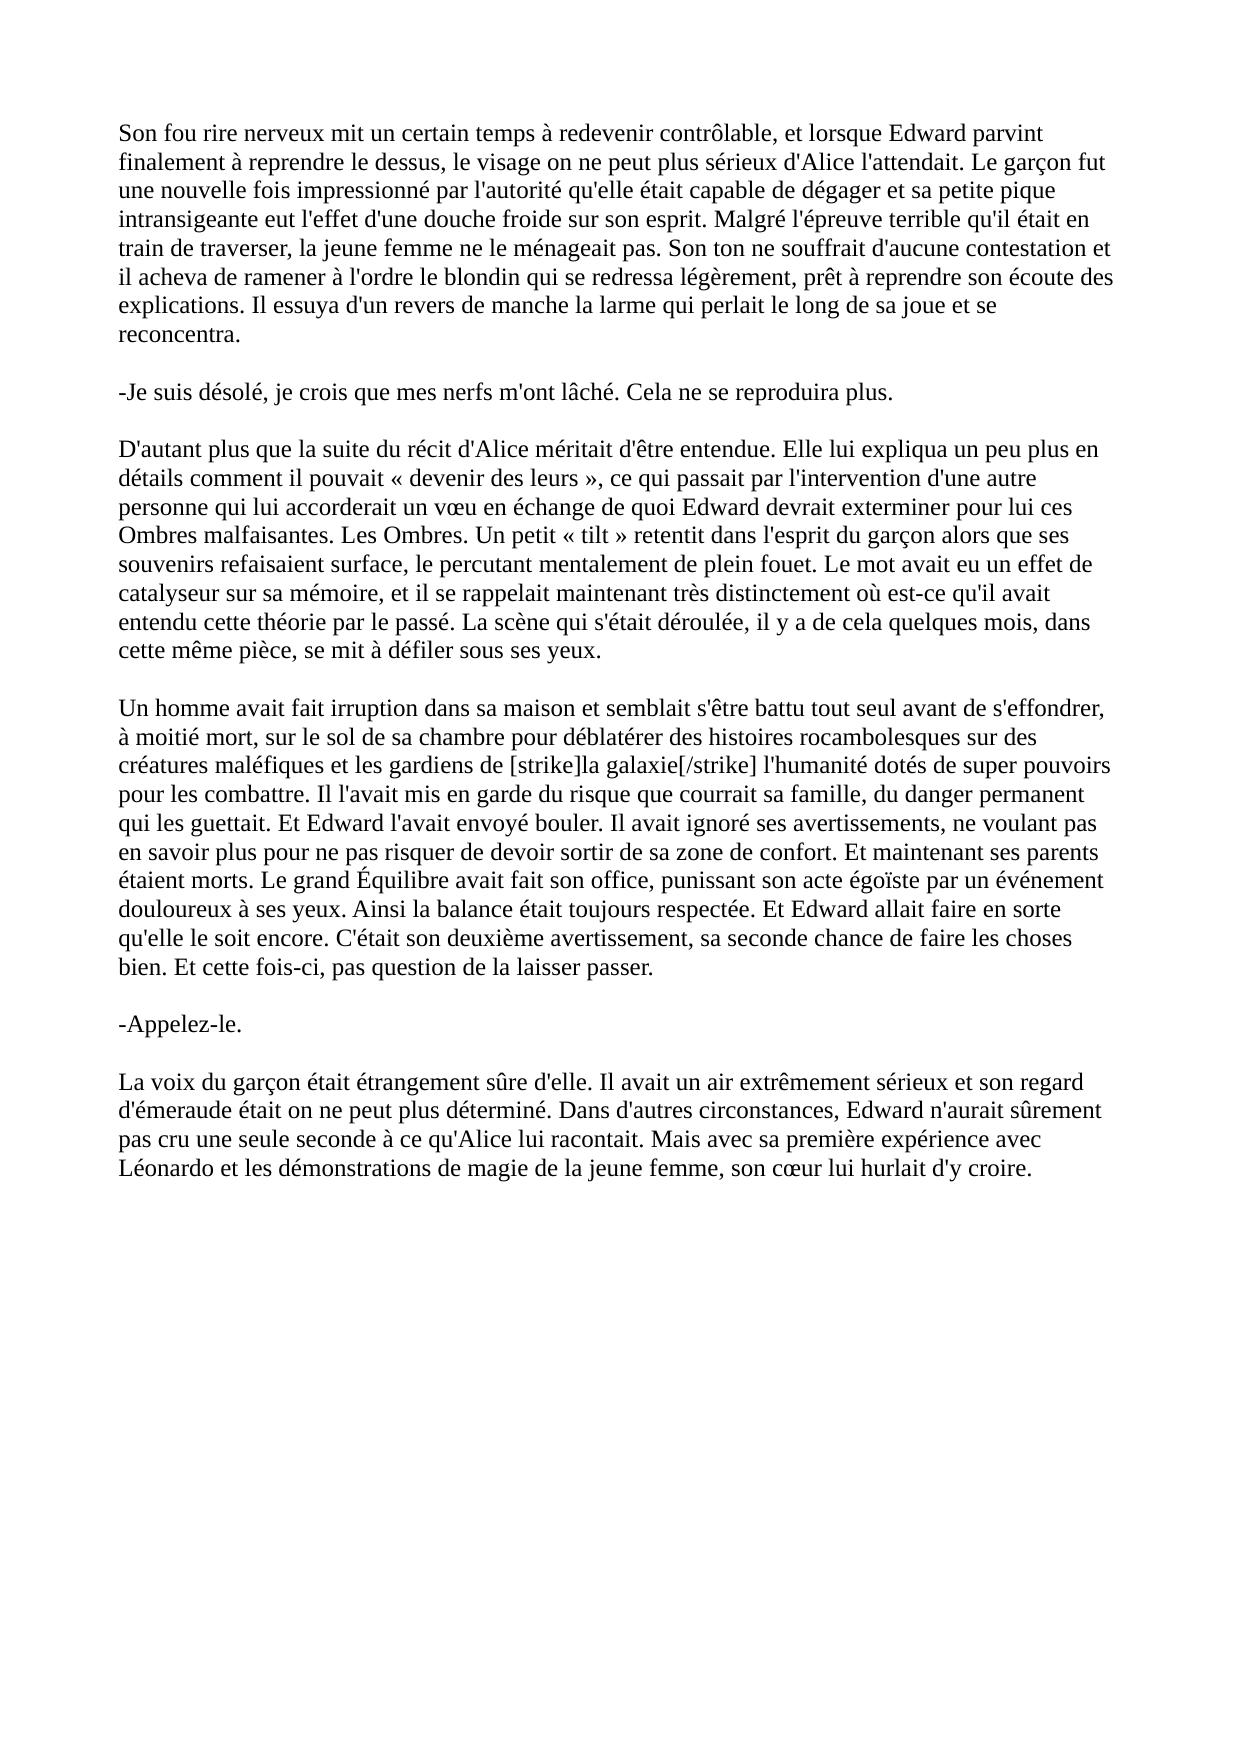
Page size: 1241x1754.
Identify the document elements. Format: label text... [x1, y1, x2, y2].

text -Appelez-le. [118, 1009, 1122, 1038]
text D'autant plus que la suite du récit d'Alice méritait d'être entendue. Elle lui expliqua un peu plus en détails comment il pouvait « devenir des leurs », ce qui passait par l'intervention d'une autre personne qui lui accorderait un vœu en échange de quoi Edward devrait exterminer pour lui ces Ombres malfaisantes. Les Ombres. Un petit « tilt » retentit dans l'esprit du garçon alors que ses souvenirs refaisaient surface, le percutant mentalement de plein fouet. Le mot avait eu un effet de catalyseur sur sa mémoire, et il se rappelait maintenant très distinctement où est-ce qu'il avait entendu cette théorie par le passé. La scène qui s'était déroulée, il y a de cela quelques mois, dans cette même pièce, se mit à défiler sous ses yeux. [118, 434, 1122, 664]
text -Je suis désolé, je crois que mes nerfs m'ont lâché. Cela ne se reproduira plus. [118, 377, 1122, 406]
text Un homme avait fait irruption dans sa maison et semblait s'être battu tout seul avant de s'effondrer, à moitié mort, sur le sol de sa chambre pour déblatérer des histoires rocambolesques sur des créatures maléfiques et les gardiens de [strike]la galaxie[/strike] l'humanité dotés de super pouvoirs pour les combattre. Il l'avait mis en garde du risque que courrait sa famille, du danger permanent qui les guettait. Et Edward l'avait envoyé bouler. Il avait ignoré ses avertissements, ne voulant pas en savoir plus pour ne pas risquer de devoir sortir de sa zone de confort. Et maintenant ses parents étaient morts. Le grand Équilibre avait fait son office, punissant son acte égoïste par un événement douloureux à ses yeux. Ainsi la balance était toujours respectée. Et Edward allait faire en sorte qu'elle le soit encore. C'était son deuxième avertissement, sa seconde chance de faire les choses bien. Et cette fois-ci, pas question de la laisser passer. [118, 693, 1122, 981]
text La voix du garçon était étrangement sûre d'elle. Il avait un air extrêmement sérieux et son regard d'émeraude était on ne peut plus déterminé. Dans d'autres circonstances, Edward n'aurait sûrement pas cru une seule seconde à ce qu'Alice lui racontait. Mais avec sa première expérience avec Léonardo et les démonstrations de magie de la jeune femme, son cœur lui hurlait d'y croire. [118, 1067, 1122, 1182]
text Son fou rire nerveux mit un certain temps à redevenir contrôlable, et lorsque Edward parvint finalement à reprendre le dessus, le visage on ne peut plus sérieux d'Alice l'attendait. Le garçon fut une nouvelle fois impressionné par l'autorité qu'elle était capable de dégager et sa petite pique intransigeante eut l'effet d'une douche froide sur son esprit. Malgré l'épreuve terrible qu'il était en train de traverser, la jeune femme ne le ménageait pas. Son ton ne souffrait d'aucune contestation et il acheva de ramener à l'ordre le blondin qui se redressa légèrement, prêt à reprendre son écoute des explications. Il essuya d'un revers de manche la larme qui perlait le long de sa joue et se reconcentra. [118, 118, 1122, 348]
